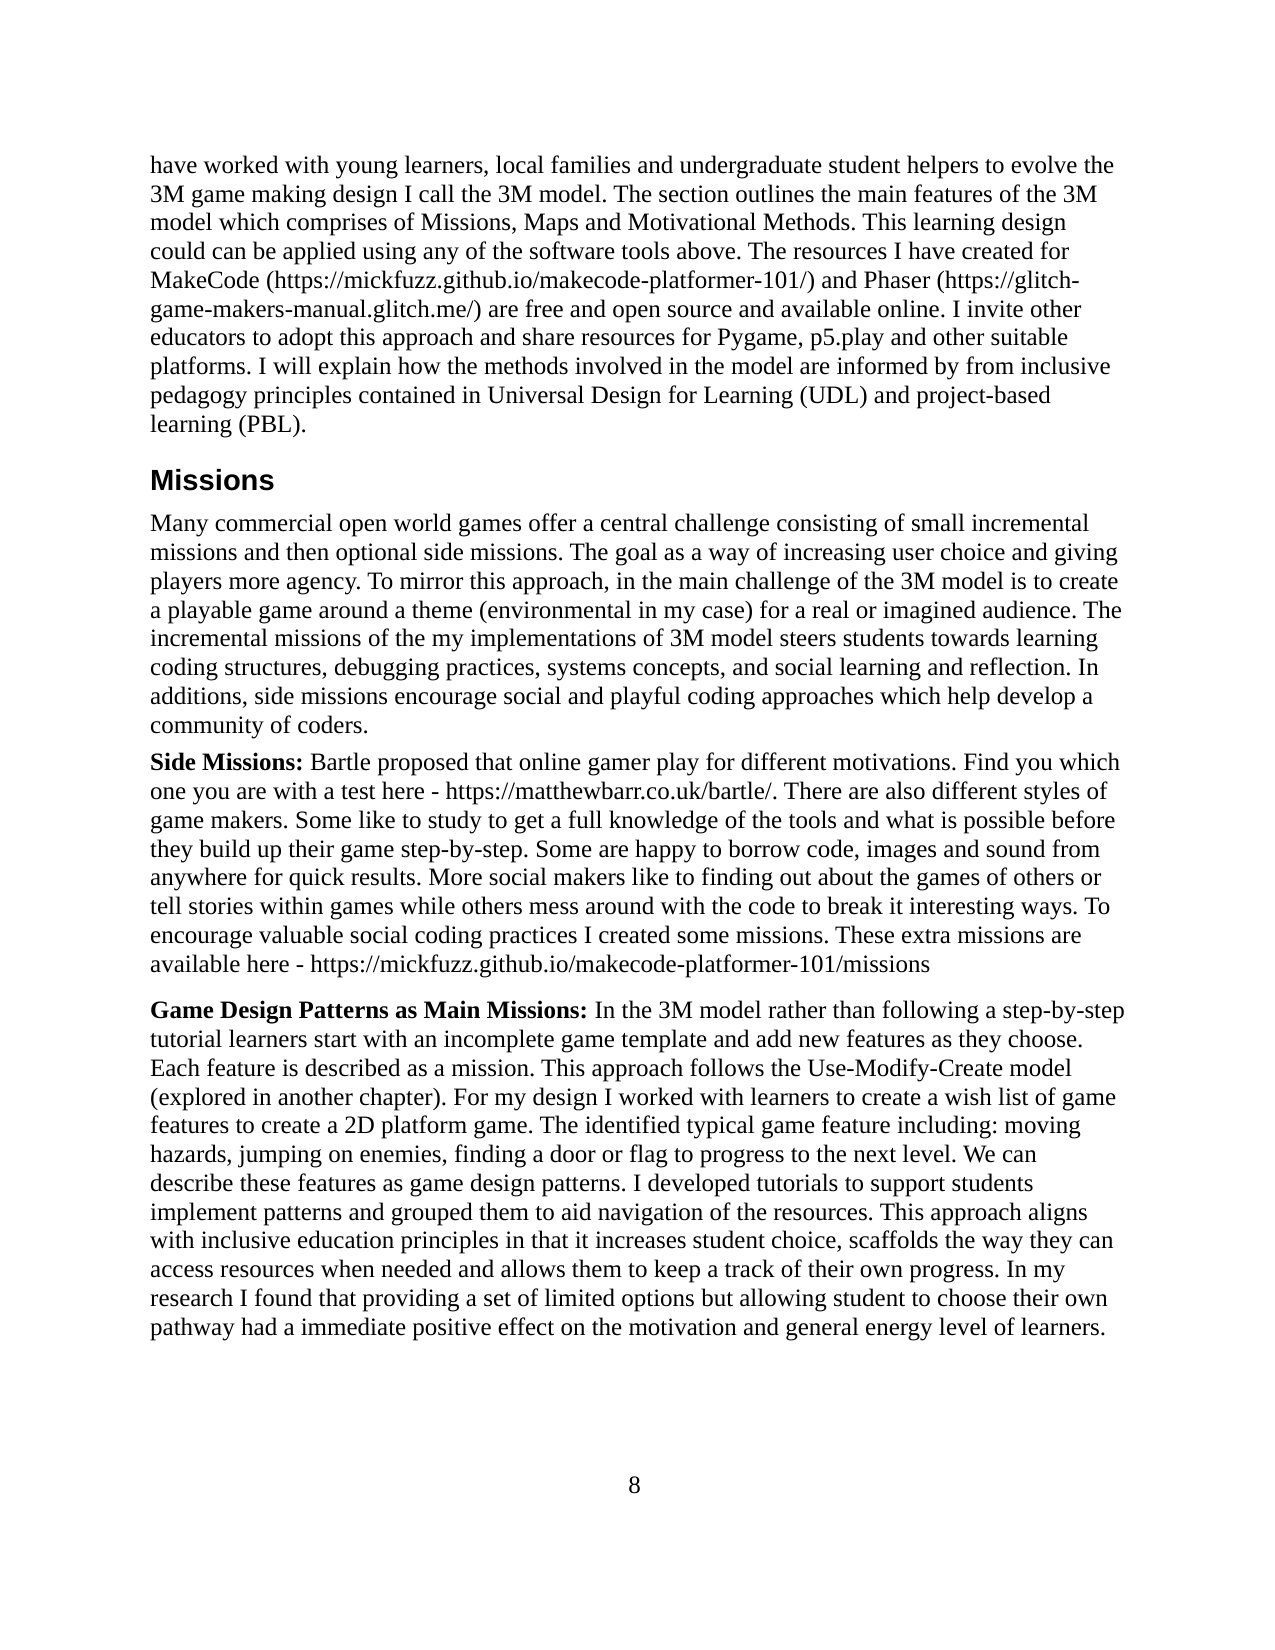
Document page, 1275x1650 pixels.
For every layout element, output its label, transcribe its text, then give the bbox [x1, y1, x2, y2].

text Many commercial open world games offer a central challenge consisting of small incremental missions and then optional side missions. The goal as a way of increasing user choice and giving players more agency. To mirror this approach, in the main challenge of the 3M model is to create a playable game around a theme (environmental in my case) for a real or imagined audience. The incremental missions of the my implementations of 3M model steers students towards learning coding structures, debugging practices, systems concepts, and social learning and reflection. In additions, side missions encourage social and playful coding approaches which help develop a community of coders. [150, 508, 1125, 738]
text have worked with young learners, local families and undergraduate student helpers to evolve the 3M game making design I call the 3M model. The section outlines the main features of the 3M model which comprises of Missions, Maps and Motivational Methods. This learning design could can be applied using any of the software tools above. The resources I have created for MakeCode (https://mickfuzz.github.io/makecode-platformer-101/) and Phaser (https://glitch-game-makers-manual.glitch.me/) are free and open source and available online. I invite other educators to adopt this approach and share resources for Pygame, p5.play and other suitable platforms. I will explain how the methods involved in the model are informed by from inclusive pedagogy principles contained in Universal Design for Learning (UDL) and project-based learning (PBL). [150, 150, 1125, 437]
subtitle Missions [150, 462, 1125, 496]
text Game Design Patterns as Main Missions: In the 3M model rather than following a step-by-step tutorial learners start with an incomplete game template and add new features as they choose. Each feature is described as a mission. This approach follows the Use-Modify-Create model (explored in another chapter). For my design I worked with learners to create a wish list of game features to create a 2D platform game. The identified typical game feature including: moving hazards, jumping on enemies, finding a door or flag to progress to the next level. We can describe these features as game design patterns. I developed tutorials to support students implement patterns and grouped them to aid navigation of the resources. This approach aligns with inclusive education principles in that it increases student choice, scaffolds the way they can access resources when needed and allows them to keep a track of their own progress. In my research I found that providing a set of limited options but allowing student to choose their own pathway had a immediate positive effect on the motivation and general energy level of learners. [150, 995, 1125, 1340]
text Side Missions: Bartle proposed that online gamer play for different motivations. Find you which one you are with a test here - https://matthewbarr.co.uk/bartle/. There are also different styles of game makers. Some like to study to get a full knowledge of the tools and what is possible before they build up their game step-by-step. Some are happy to borrow code, images and sound from anywhere for quick results. More social makers like to finding out about the games of others or tell stories within games while others mess around with the code to break it interesting ways. To encourage valuable social coding practices I created some missions. These extra missions are available here - https://mickfuzz.github.io/makecode-platformer-101/missions [150, 747, 1125, 977]
